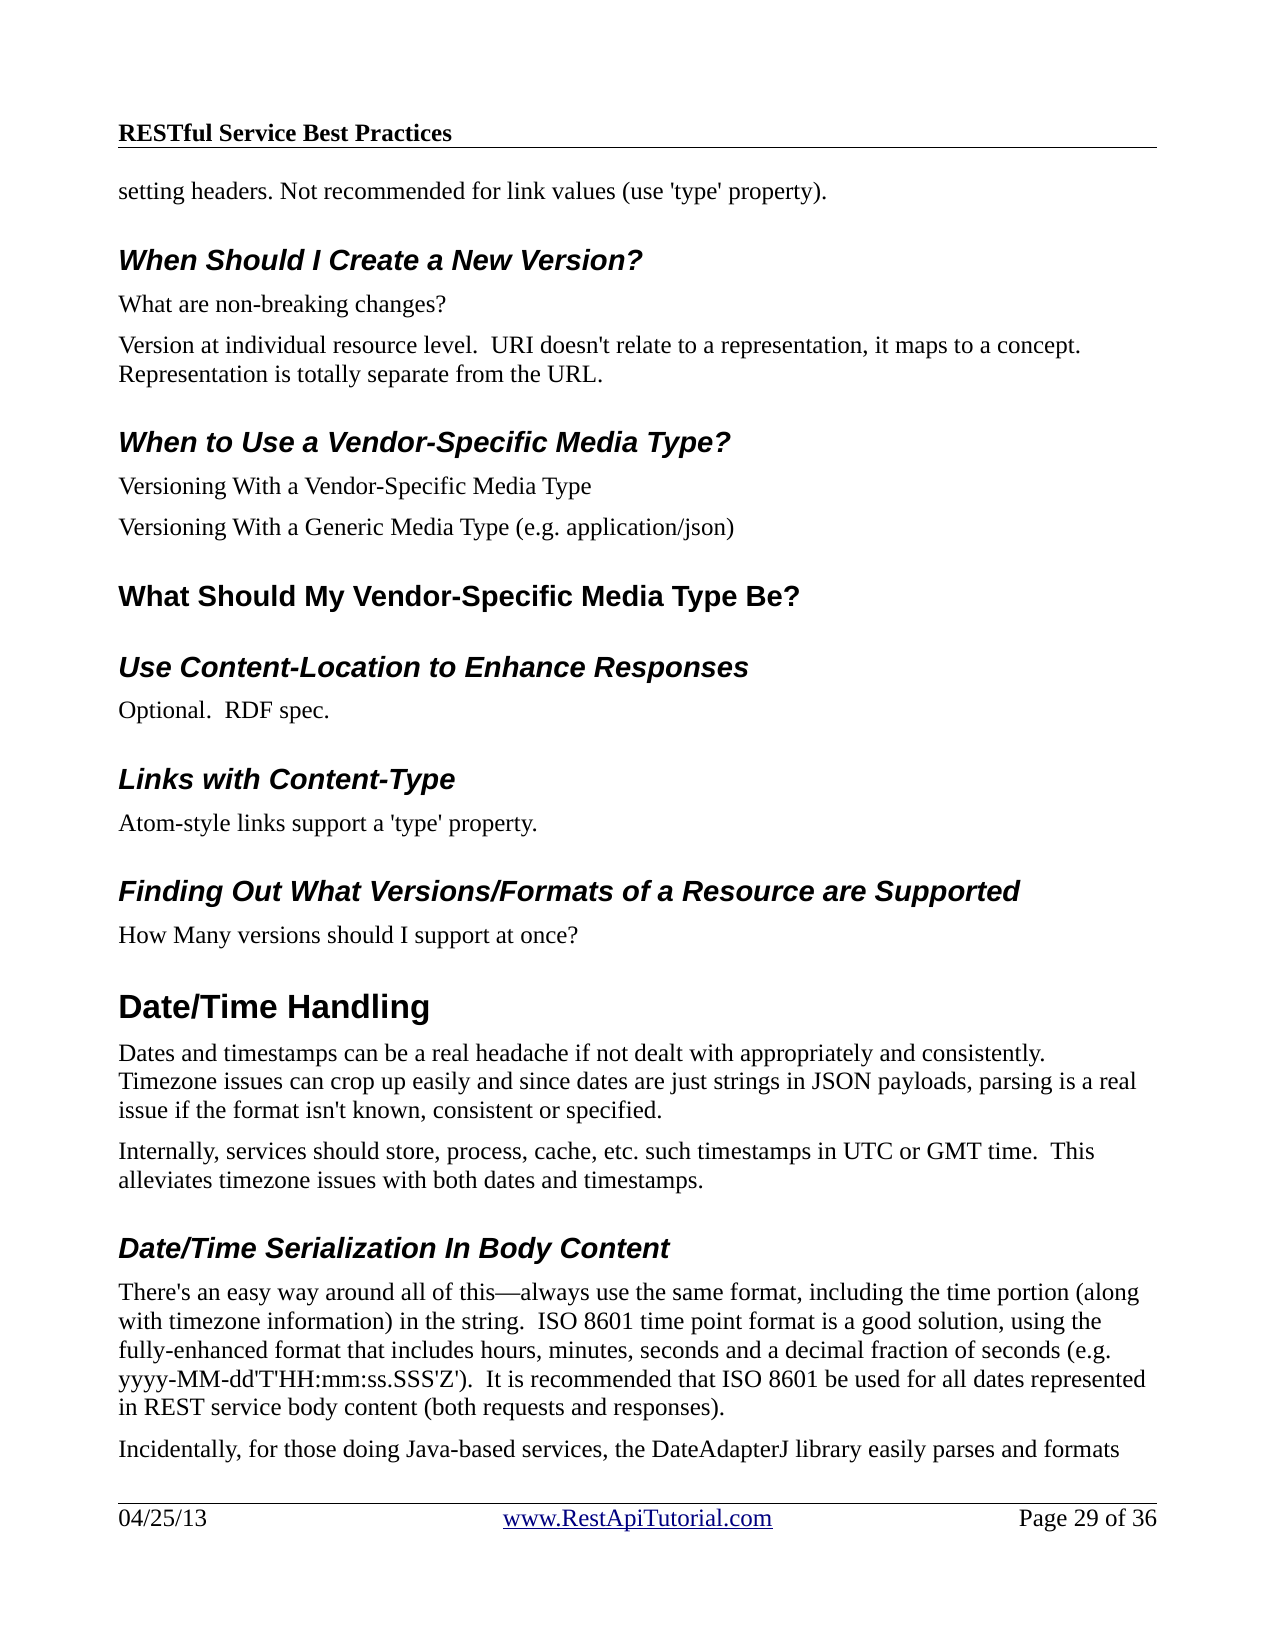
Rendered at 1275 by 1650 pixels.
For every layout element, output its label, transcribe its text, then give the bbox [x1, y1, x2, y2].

subtitle Date/Time Serialization In Body Content [118, 1231, 1157, 1265]
text Incidentally, for those doing Java-based services, the DateAdapterJ library easily parses and formats [118, 1434, 1157, 1462]
subtitle When to Use a Vendor-Specific Media Type? [118, 425, 1157, 458]
text Versioning With a Vendor-Specific Media Type [118, 471, 1157, 500]
text setting headers. Not recommended for link values (use 'type' property). [118, 176, 1157, 205]
text What are non-breaking changes? [118, 289, 1157, 317]
text How Many versions should I support at once? [118, 920, 1157, 949]
subtitle Date/Time Handling [118, 986, 1157, 1025]
text There's an easy way around all of this—always use the same format, including the time portion (along with timezone information) in the string. ISO 8601 time point format is a good solution, using the fully-enhanced format that includes hours, minutes, seconds and a decimal fraction of seconds (e.g. yyyy-MM-dd'T'HH:mm:ss.SSS'Z'). It is recommended that ISO 8601 be used for all dates represented in REST service body content (both requests and responses). [118, 1277, 1157, 1421]
text Versioning With a Generic Media Type (e.g. application/json) [118, 512, 1157, 541]
subtitle Use Content-Location to Enhance Responses [118, 649, 1157, 683]
text Version at individual resource level. URI doesn't relate to a representation, it maps to a concept. Representation is totally separate from the URL. [118, 330, 1157, 387]
subtitle What Should My Vendor-Specific Media Type Be? [118, 578, 1157, 612]
text Dates and timestamps can be a real headache if not dealt with appropriately and consistently. Timezone issues can crop up easily and since dates are just strings in JSON payloads, parsing is a real issue if the format isn't known, consistent or specified. [118, 1038, 1157, 1124]
text Optional. RDF spec. [118, 696, 1157, 724]
text Internally, services should store, process, cache, etc. such timestamps in UTC or GMT time. This alleviates timezone issues with both dates and timestamps. [118, 1136, 1157, 1194]
text Atom-style links support a 'type' property. [118, 808, 1157, 837]
subtitle Links with Content-Type [118, 762, 1157, 795]
subtitle Finding Out What Versions/Formats of a Resource are Supported [118, 874, 1157, 908]
subtitle When Should I Create a New Version? [118, 243, 1157, 276]
